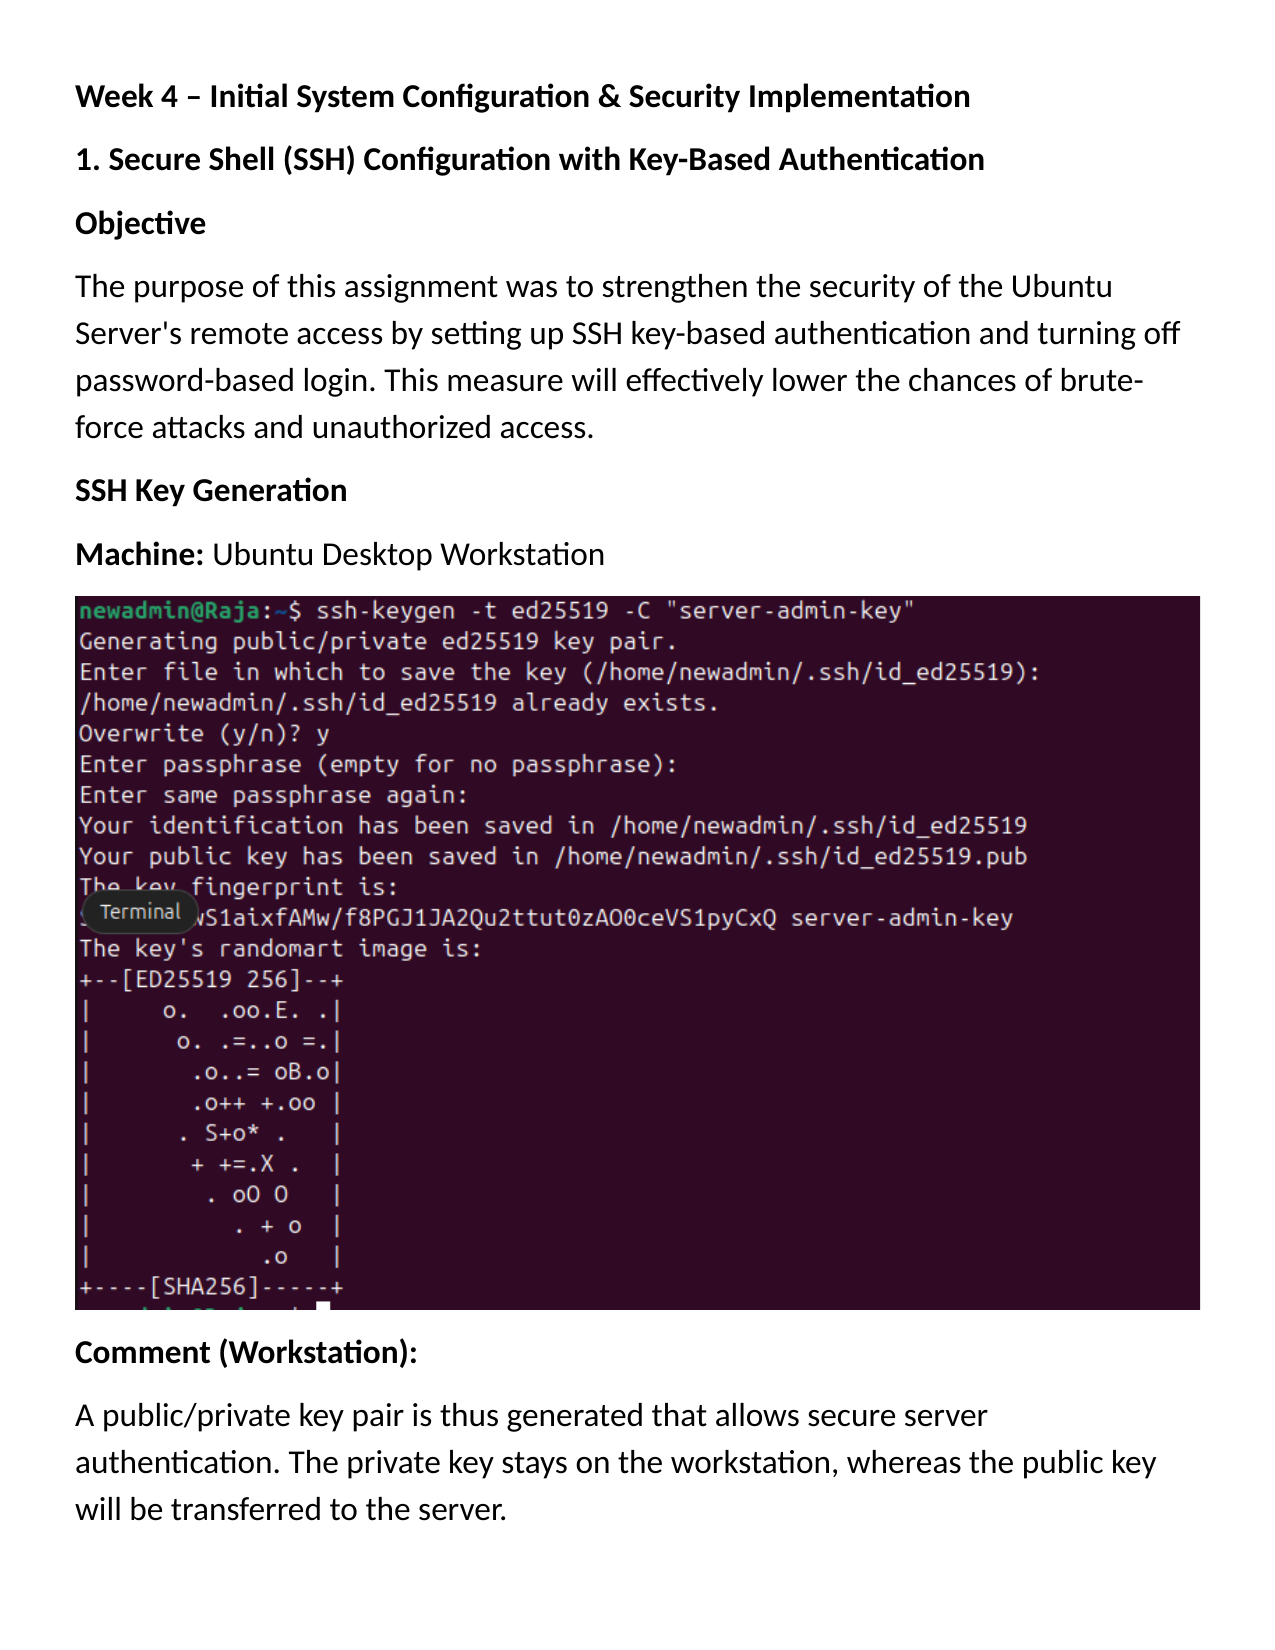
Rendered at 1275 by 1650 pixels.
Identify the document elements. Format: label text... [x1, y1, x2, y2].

text A public/private key pair is thus generated that allows secure server authentication. The private key stays on the workstation, whereas the public key will be transferred to the server. [75, 1394, 1200, 1528]
text SSH Key Generation [75, 469, 1200, 510]
text The purpose of this assignment was to strengthen the security of the Ubuntu Server's remote access by setting up SSH key-based authentication and turning off password-based login. This measure will effectively lower the chances of brute-force attacks and unauthorized access. [75, 265, 1200, 446]
text Objective [75, 202, 1200, 243]
text 1. Secure Shell (SSH) Configuration with Key-Based Authentication [75, 138, 1200, 179]
text Machine: Ubuntu Desktop Workstation [75, 532, 1200, 573]
text Comment (Workstation): [75, 1331, 1200, 1372]
text Week 4 – Initial System Configuration & Security Implementation [75, 75, 1200, 116]
